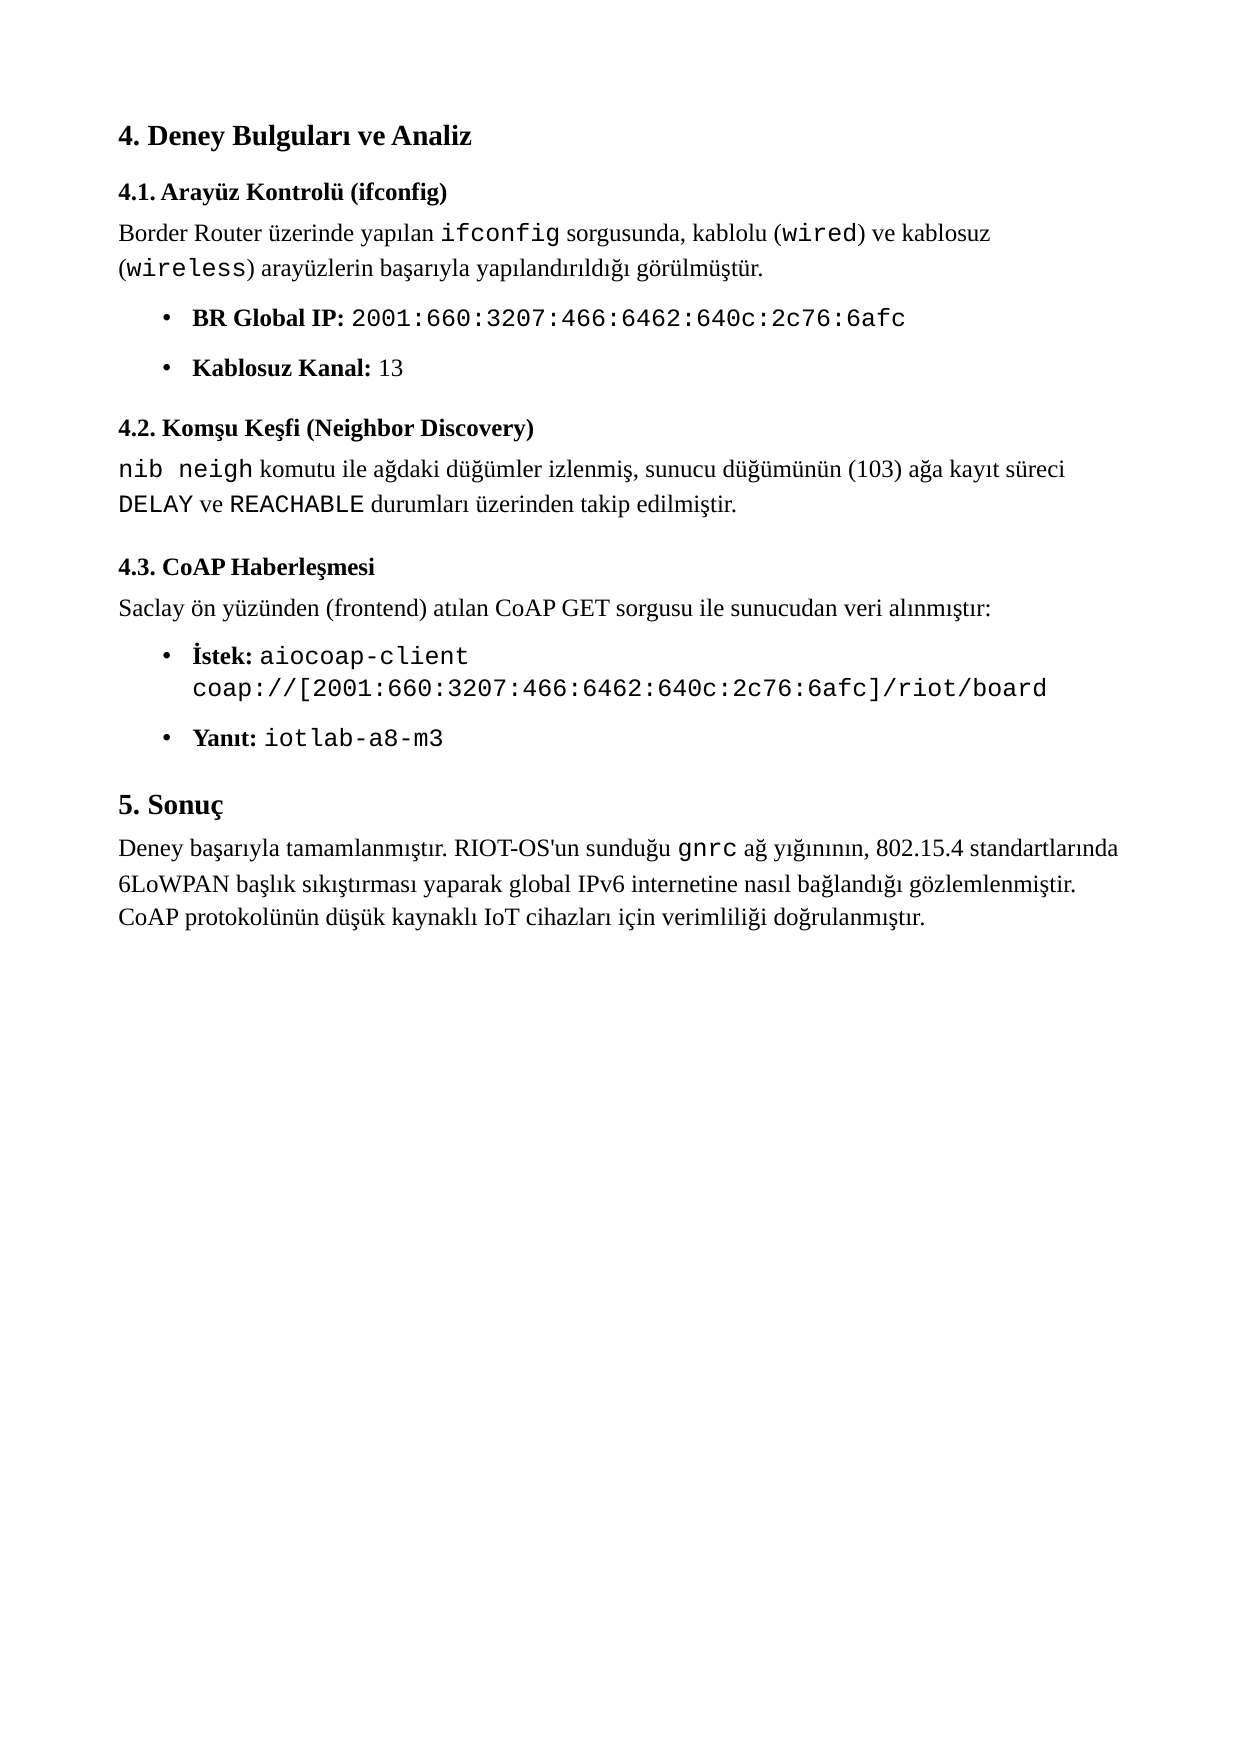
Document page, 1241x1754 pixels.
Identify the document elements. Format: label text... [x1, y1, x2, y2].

subtitle 4.3. CoAP Haberleşmesi [118, 552, 1122, 581]
text Deney başarıyla tamamlanmıştır. RIOT-OS'un sunduğu gnrc ağ yığınının, 802.15.4 standartlarında 6LoWPAN başlık sıkıştırması yaparak global IPv6 internetine nasıl bağlandığı gözlemlenmiştir. CoAP protokolünün düşük kaynaklı IoT cihazları için verimliliği doğrulanmıştır. [118, 833, 1122, 930]
text nib neigh komutu ile ağdaki düğümler izlenmiş, sunucu düğümünün (103) ağa kayıt süreci DELAY ve REACHABLE durumları üzerinden takip edilmiştir. [118, 454, 1122, 520]
subtitle 4.1. Arayüz Kontrolü (ifconfig) [118, 177, 1122, 205]
text Saclay ön yüzünden (frontend) atılan CoAP GET sorgusu ile sunucudan veri alınmıştır: [118, 593, 1122, 622]
text Border Router üzerinde yapılan ifconfig sorgusunda, kablolu (wired) ve kablosuz (wireless) arayüzlerin başarıyla yapılandırıldığı görülmüştür. [118, 218, 1122, 284]
subtitle 5. Sonuç [118, 787, 1122, 821]
subtitle 4. Deney Bulguları ve Analiz [118, 118, 1122, 152]
list İstek: aiocoap-client coap://[2001:660:3207:466:6462:640c:2c76:6afc]/riot/board [162, 641, 1122, 704]
list Kablosuz Kanal: 13 [162, 353, 1122, 382]
list Yanıt: iotlab-a8-m3 [162, 723, 1122, 754]
list BR Global IP: 2001:660:3207:466:6462:640c:2c76:6afc [162, 303, 1122, 334]
subtitle 4.2. Komşu Keşfi (Neighbor Discovery) [118, 413, 1122, 442]
